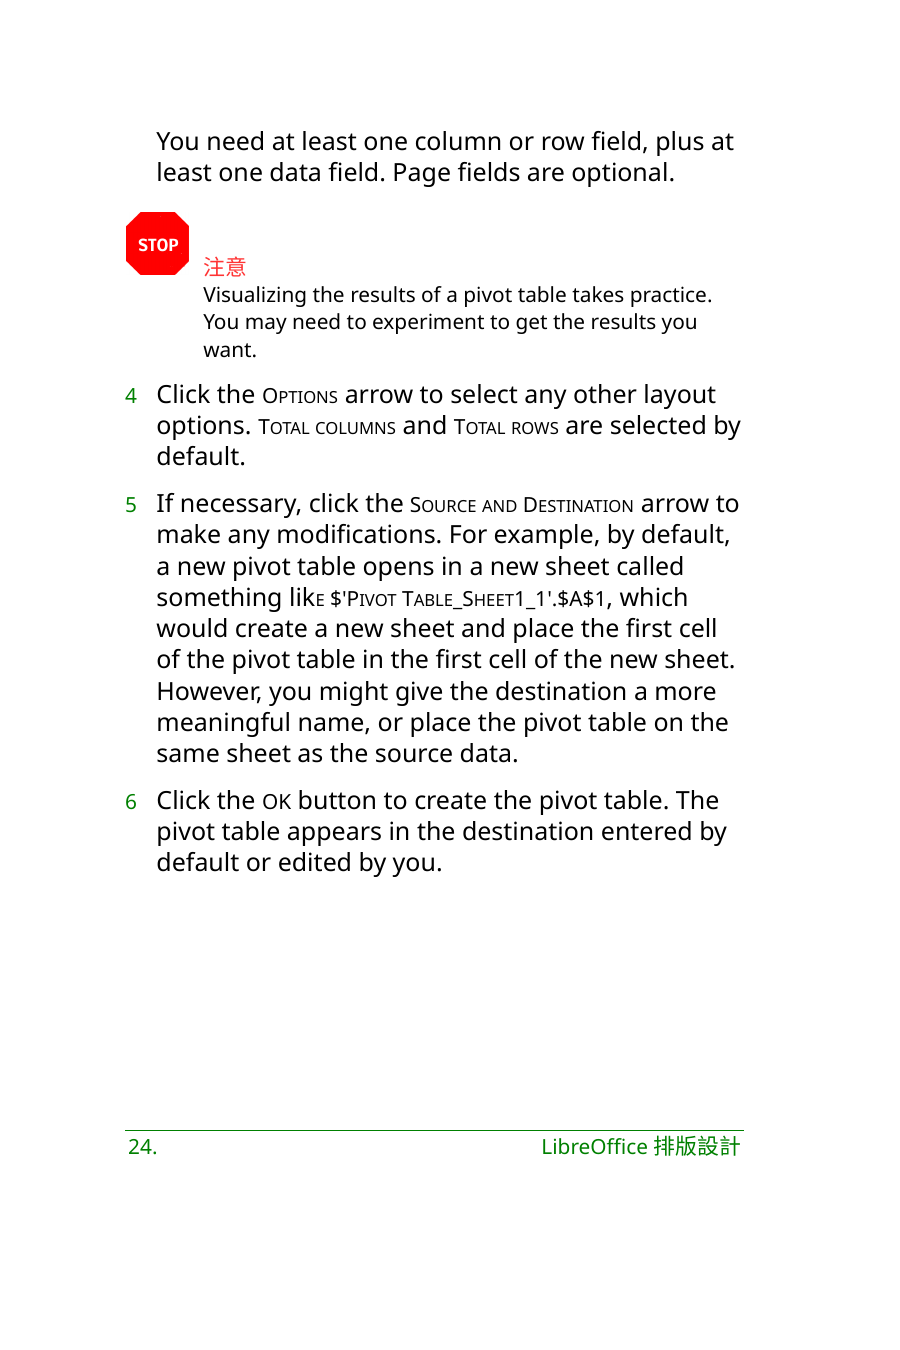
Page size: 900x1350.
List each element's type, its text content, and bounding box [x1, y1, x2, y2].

list Click the Options arrow to select any other layout options. Total columns and Total rows are selected by default. [125, 378, 744, 472]
text Visualizing the results of a pivot table takes practice. You may need to experiment to get the results you want. [203, 281, 744, 362]
picture [126, 212, 189, 275]
list If necessary, click the Source and Destination arrow to make any modifications. For example, by default, a new pivot table opens in a new sheet called something like $'Pivot Table_Sheet1_1'.$A$1, which would create a new sheet and place the first cell of the pivot table in the first cell of the new sheet. However, you might give the destination a more meaningful name, or place the pivot table on the same sheet as the source data. [125, 487, 744, 769]
list Click the OK button to create the pivot table. The pivot table appears in the destination entered by default or edited by you. [125, 784, 744, 878]
list 注意 [125, 211, 744, 281]
text You need at least one column or row field, plus at least one data field. Page fields are optional. [156, 125, 744, 187]
